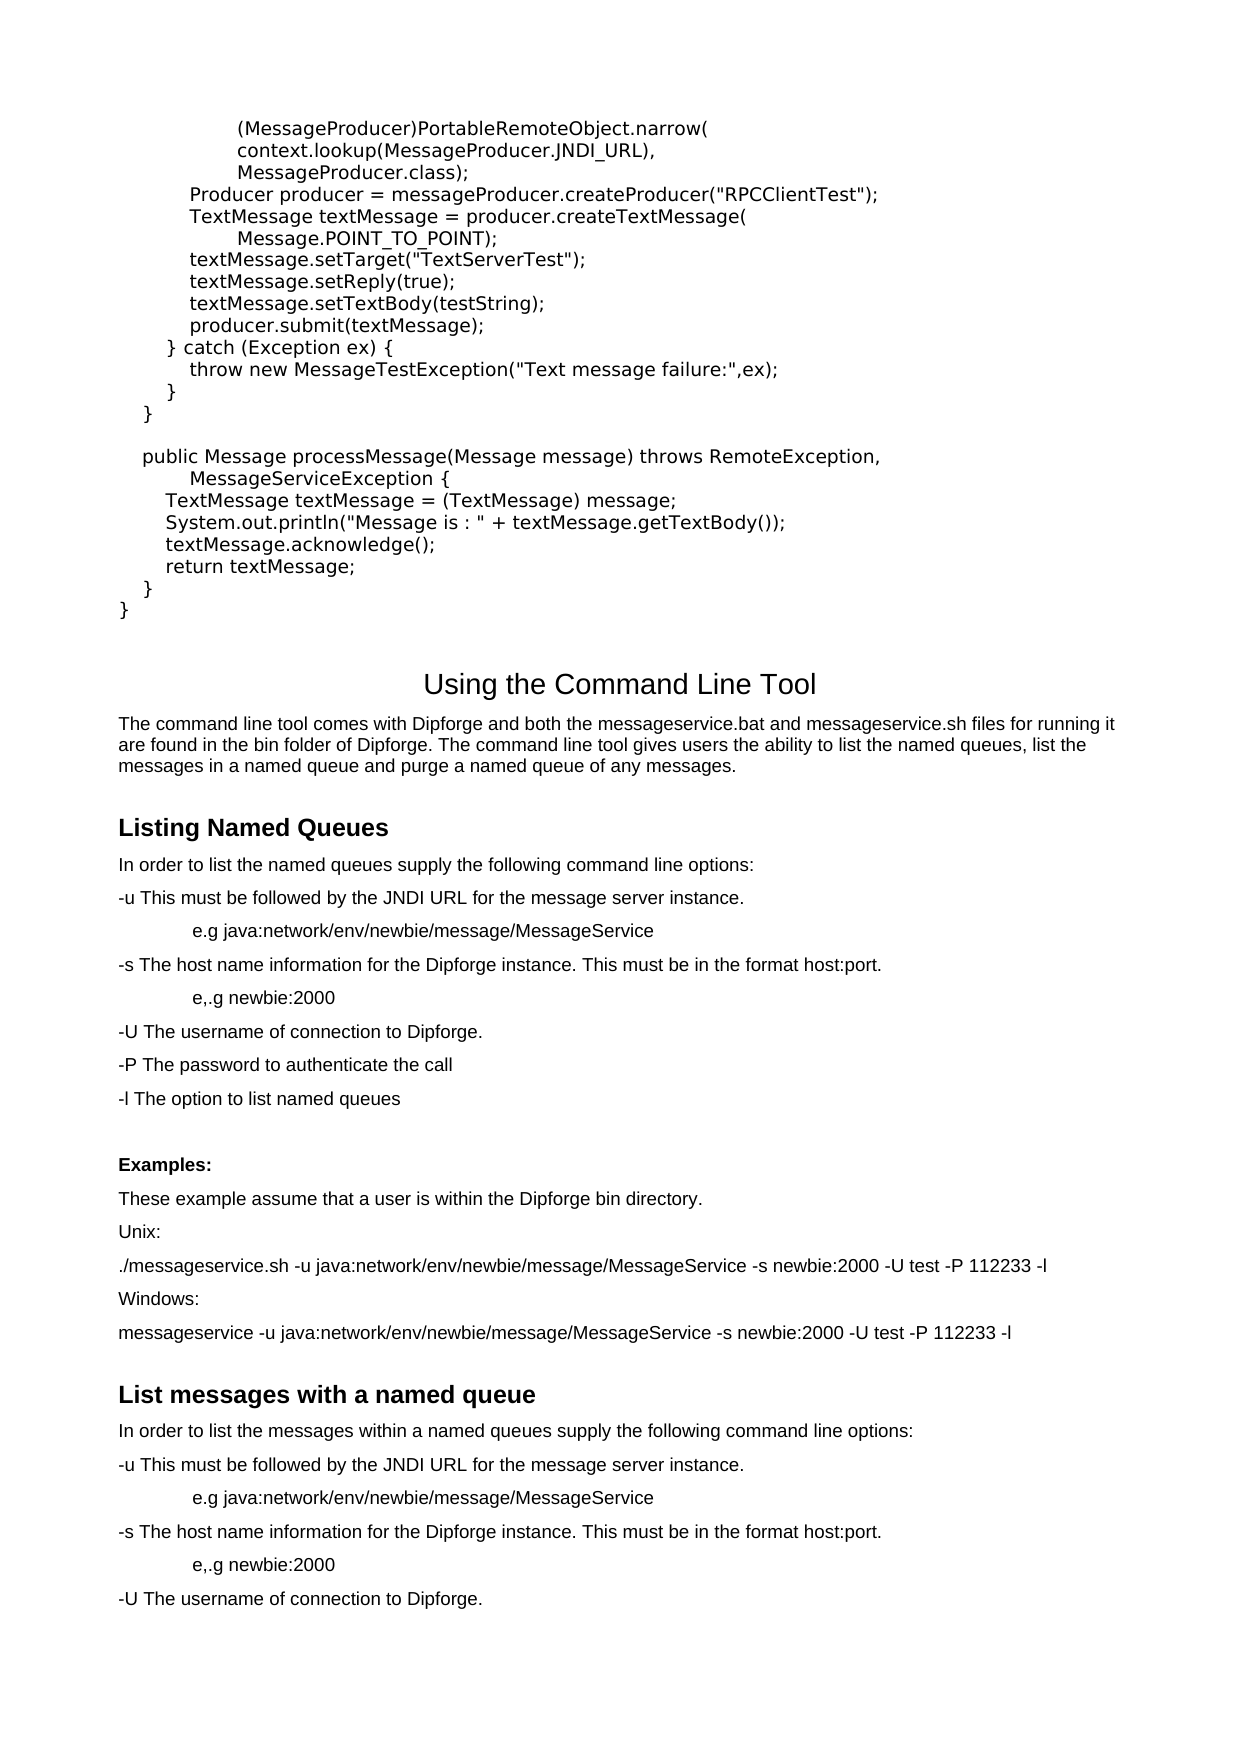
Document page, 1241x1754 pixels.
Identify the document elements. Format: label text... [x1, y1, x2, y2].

text e.g java:network/env/newbie/message/MessageService [192, 1488, 1122, 1509]
text -P The password to authenticate the call [118, 1054, 1122, 1076]
text -u This must be followed by the JNDI URL for the message server instance. [118, 887, 1122, 908]
subtitle Listing Named Queues [118, 813, 1122, 841]
text Message.POINT_TO_POINT); [118, 227, 1122, 249]
text Producer producer = messageProducer.createProducer("RPCClientTest"); [118, 184, 1122, 206]
text -l The option to list named queues [118, 1088, 1122, 1109]
text textMessage.setTarget("TextServerTest"); [118, 249, 1122, 271]
text } [118, 402, 1122, 424]
text } catch (Exception ex) { [118, 337, 1122, 359]
text } [118, 599, 1122, 621]
text } [118, 381, 1122, 402]
text These example assume that a user is within the Dipforge bin directory. [118, 1188, 1122, 1209]
text context.lookup(MessageProducer.JNDI_URL), [118, 140, 1122, 162]
text -s The host name information for the Dipforge instance. This must be in the format host:port. [118, 1521, 1122, 1542]
text In order to list the messages within a named queues supply the following command line options: [118, 1421, 1122, 1442]
text return textMessage; [118, 556, 1122, 577]
text TextMessage textMessage = producer.createTextMessage( [118, 206, 1122, 227]
text -s The host name information for the Dipforge instance. This must be in the format host:port. [118, 954, 1122, 975]
text -U The username of connection to Dipforge. [118, 1021, 1122, 1042]
text Windows: [118, 1289, 1122, 1309]
text throw new MessageTestException("Text message failure:",ex); [118, 359, 1122, 381]
text -u This must be followed by the JNDI URL for the message server instance. [118, 1454, 1122, 1475]
text textMessage.setReply(true); [118, 271, 1122, 293]
text MessageProducer.class); [118, 162, 1122, 184]
text } [118, 577, 1122, 599]
text The command line tool comes with Dipforge and both the messageservice.bat and messageservice.sh files for running it are found in the bin folder of Dipforge. The command line tool gives users the ability to list the named queues, list the messages in a named queue and purge a named queue of any messages. [118, 713, 1122, 776]
text Unix: [118, 1222, 1122, 1243]
text TextMessage textMessage = (TextMessage) message; [118, 490, 1122, 512]
text textMessage.setTextBody(testString); [118, 293, 1122, 315]
text e,.g newbie:2000 [192, 1555, 1122, 1576]
text Examples: [118, 1155, 1122, 1176]
text System.out.println("Message is : " + textMessage.getTextBody()); [118, 512, 1122, 534]
subtitle Using the Command Line Tool [118, 668, 1122, 701]
text textMessage.acknowledge(); [118, 534, 1122, 556]
text public Message processMessage(Message message) throws RemoteException, [118, 446, 1122, 468]
subtitle List messages with a named queue [118, 1381, 1122, 1408]
text ./messageservice.sh -u java:network/env/newbie/message/MessageService -s newbie:2000 -U test -P 112233 -l [118, 1255, 1122, 1276]
text (MessageProducer)PortableRemoteObject.narrow( [118, 118, 1122, 140]
text MessageServiceException { [118, 468, 1122, 490]
text -U The username of connection to Dipforge. [118, 1588, 1122, 1609]
text messageservice -u java:network/env/newbie/message/MessageService -s newbie:2000 -U test -P 112233 -l [118, 1322, 1122, 1343]
text e.g java:network/env/newbie/message/MessageService [192, 921, 1122, 942]
text In order to list the named queues supply the following command line options: [118, 854, 1122, 875]
text e,.g newbie:2000 [192, 988, 1122, 1009]
text producer.submit(textMessage); [118, 315, 1122, 337]
